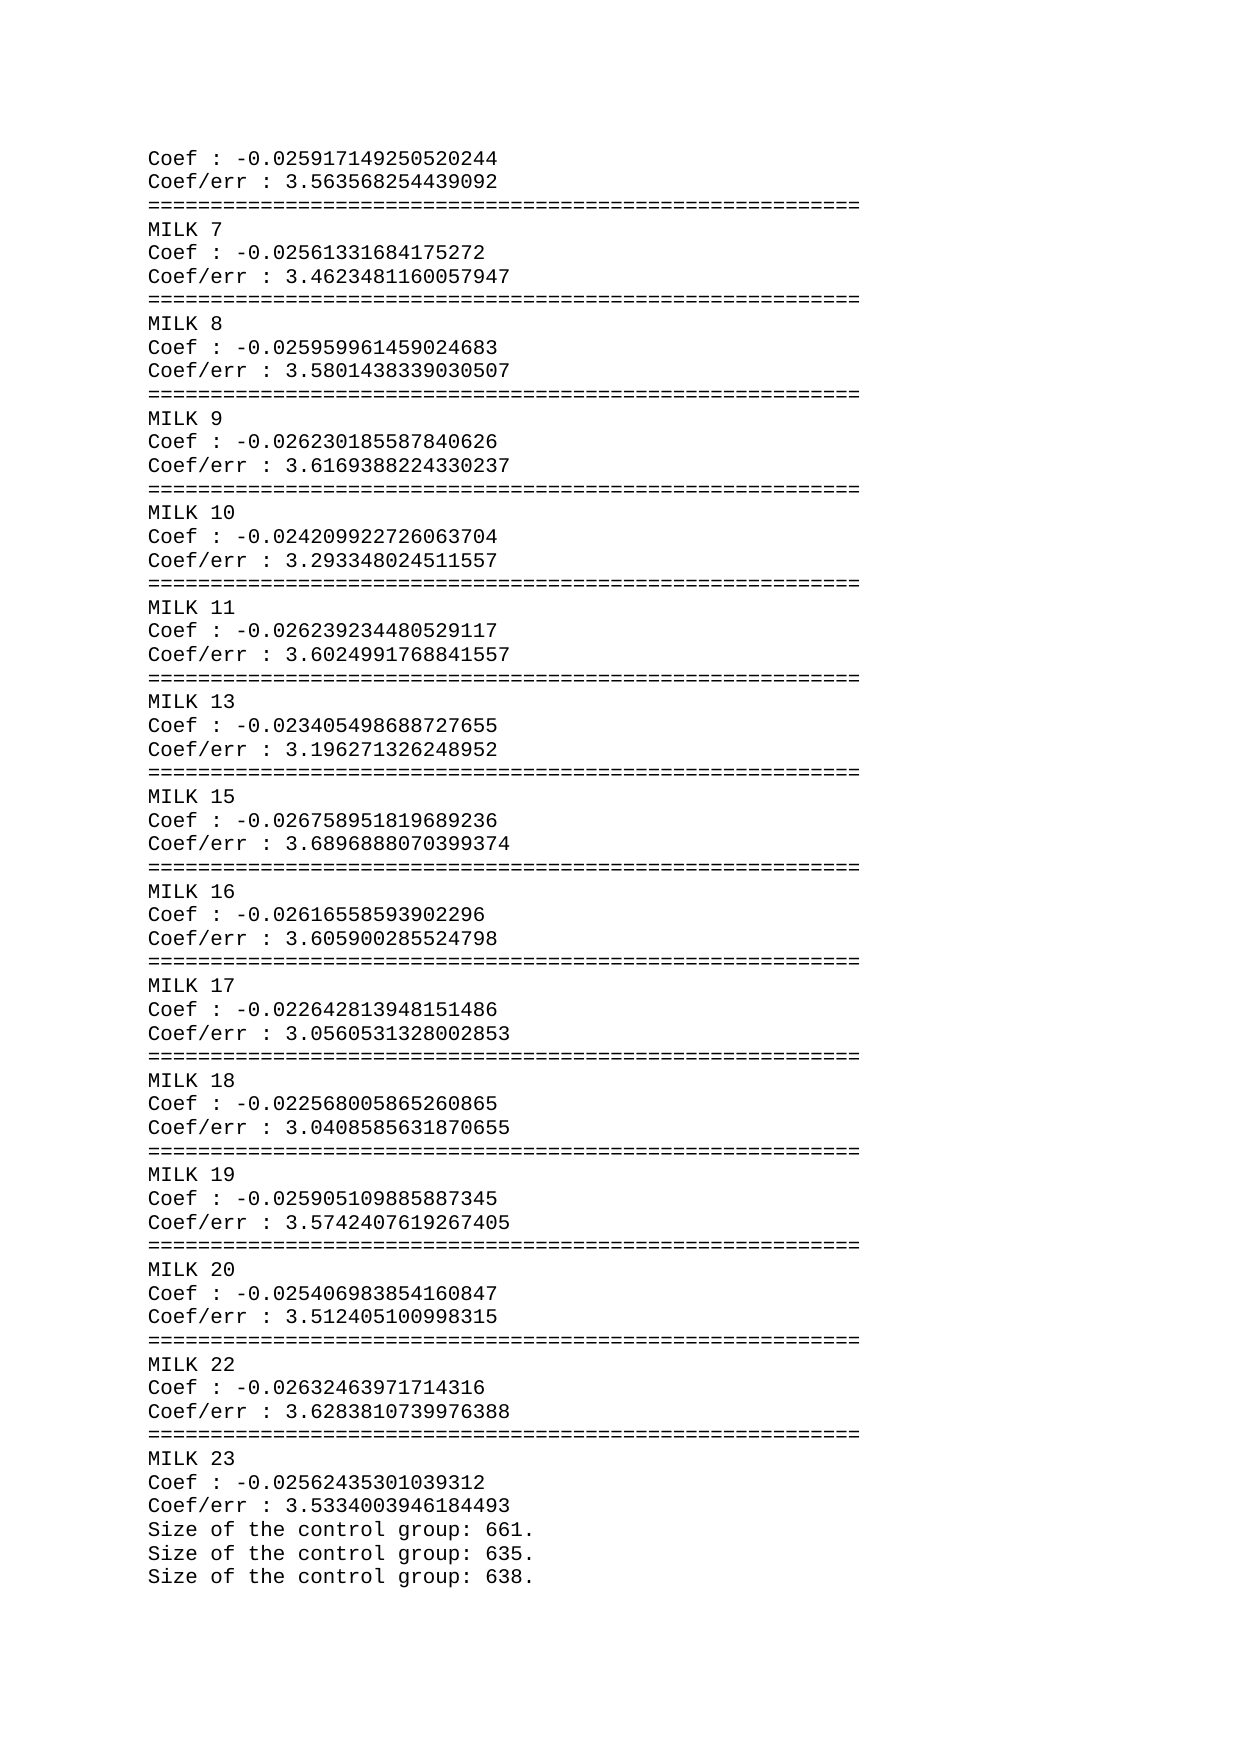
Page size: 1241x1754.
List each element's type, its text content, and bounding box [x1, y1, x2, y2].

text ========================================================= [148, 1141, 1093, 1164]
text Coef : -0.022568005865260865 [148, 1093, 1093, 1117]
text ========================================================= [148, 952, 1093, 975]
text ========================================================= [148, 857, 1093, 881]
text Coef : -0.025406983854160847 [148, 1283, 1093, 1306]
text Coef/err : 3.5334003946184493 [148, 1495, 1093, 1519]
text MILK 15 [148, 786, 1093, 810]
text Coef : -0.024209922726063704 [148, 526, 1093, 549]
text Coef/err : 3.6024991768841557 [148, 644, 1093, 668]
text Coef : -0.026758951819689236 [148, 810, 1093, 833]
text Size of the control group: 638. [148, 1566, 1093, 1590]
text MILK 7 [148, 218, 1093, 242]
text ========================================================= [148, 573, 1093, 597]
text ========================================================= [148, 289, 1093, 313]
text Coef : -0.025917149250520244 [148, 148, 1093, 171]
text Coef/err : 3.293348024511557 [148, 549, 1093, 573]
text MILK 22 [148, 1353, 1093, 1377]
text Coef/err : 3.6169388224330237 [148, 455, 1093, 479]
text MILK 8 [148, 313, 1093, 337]
text MILK 13 [148, 691, 1093, 715]
text Coef/err : 3.6283810739976388 [148, 1401, 1093, 1424]
text Size of the control group: 635. [148, 1543, 1093, 1566]
text MILK 11 [148, 597, 1093, 621]
text ========================================================= [148, 195, 1093, 218]
text Coef : -0.025959961459024683 [148, 337, 1093, 360]
text Coef/err : 3.4623481160057947 [148, 266, 1093, 289]
text Coef/err : 3.0560531328002853 [148, 1022, 1093, 1046]
text Coef : -0.02561331684175272 [148, 242, 1093, 266]
text MILK 16 [148, 881, 1093, 904]
text Coef/err : 3.0408585631870655 [148, 1117, 1093, 1141]
text Coef : -0.02616558593902296 [148, 904, 1093, 928]
text ========================================================= [148, 384, 1093, 408]
text Coef : -0.026239234480529117 [148, 621, 1093, 644]
text Coef : -0.025905109885887345 [148, 1188, 1093, 1212]
text ========================================================= [148, 668, 1093, 691]
text Coef : -0.023405498688727655 [148, 715, 1093, 739]
text Coef : -0.02562435301039312 [148, 1472, 1093, 1495]
text Coef/err : 3.6896888070399374 [148, 833, 1093, 857]
text Coef/err : 3.5742407619267405 [148, 1212, 1093, 1235]
text Coef/err : 3.563568254439092 [148, 171, 1093, 195]
text Coef : -0.022642813948151486 [148, 999, 1093, 1022]
text Coef : -0.02632463971714316 [148, 1377, 1093, 1401]
text ========================================================= [148, 1424, 1093, 1448]
text ========================================================= [148, 1330, 1093, 1353]
text ========================================================= [148, 762, 1093, 786]
text MILK 20 [148, 1259, 1093, 1283]
text Size of the control group: 661. [148, 1519, 1093, 1543]
text ========================================================= [148, 479, 1093, 502]
text MILK 23 [148, 1448, 1093, 1472]
text MILK 10 [148, 502, 1093, 526]
text Coef/err : 3.512405100998315 [148, 1306, 1093, 1330]
text Coef/err : 3.196271326248952 [148, 739, 1093, 762]
text MILK 9 [148, 408, 1093, 431]
text MILK 19 [148, 1164, 1093, 1188]
text ========================================================= [148, 1046, 1093, 1070]
text Coef/err : 3.605900285524798 [148, 928, 1093, 952]
text Coef/err : 3.5801438339030507 [148, 360, 1093, 384]
text ========================================================= [148, 1235, 1093, 1259]
text Coef : -0.026230185587840626 [148, 431, 1093, 455]
text MILK 18 [148, 1070, 1093, 1093]
text MILK 17 [148, 975, 1093, 999]
